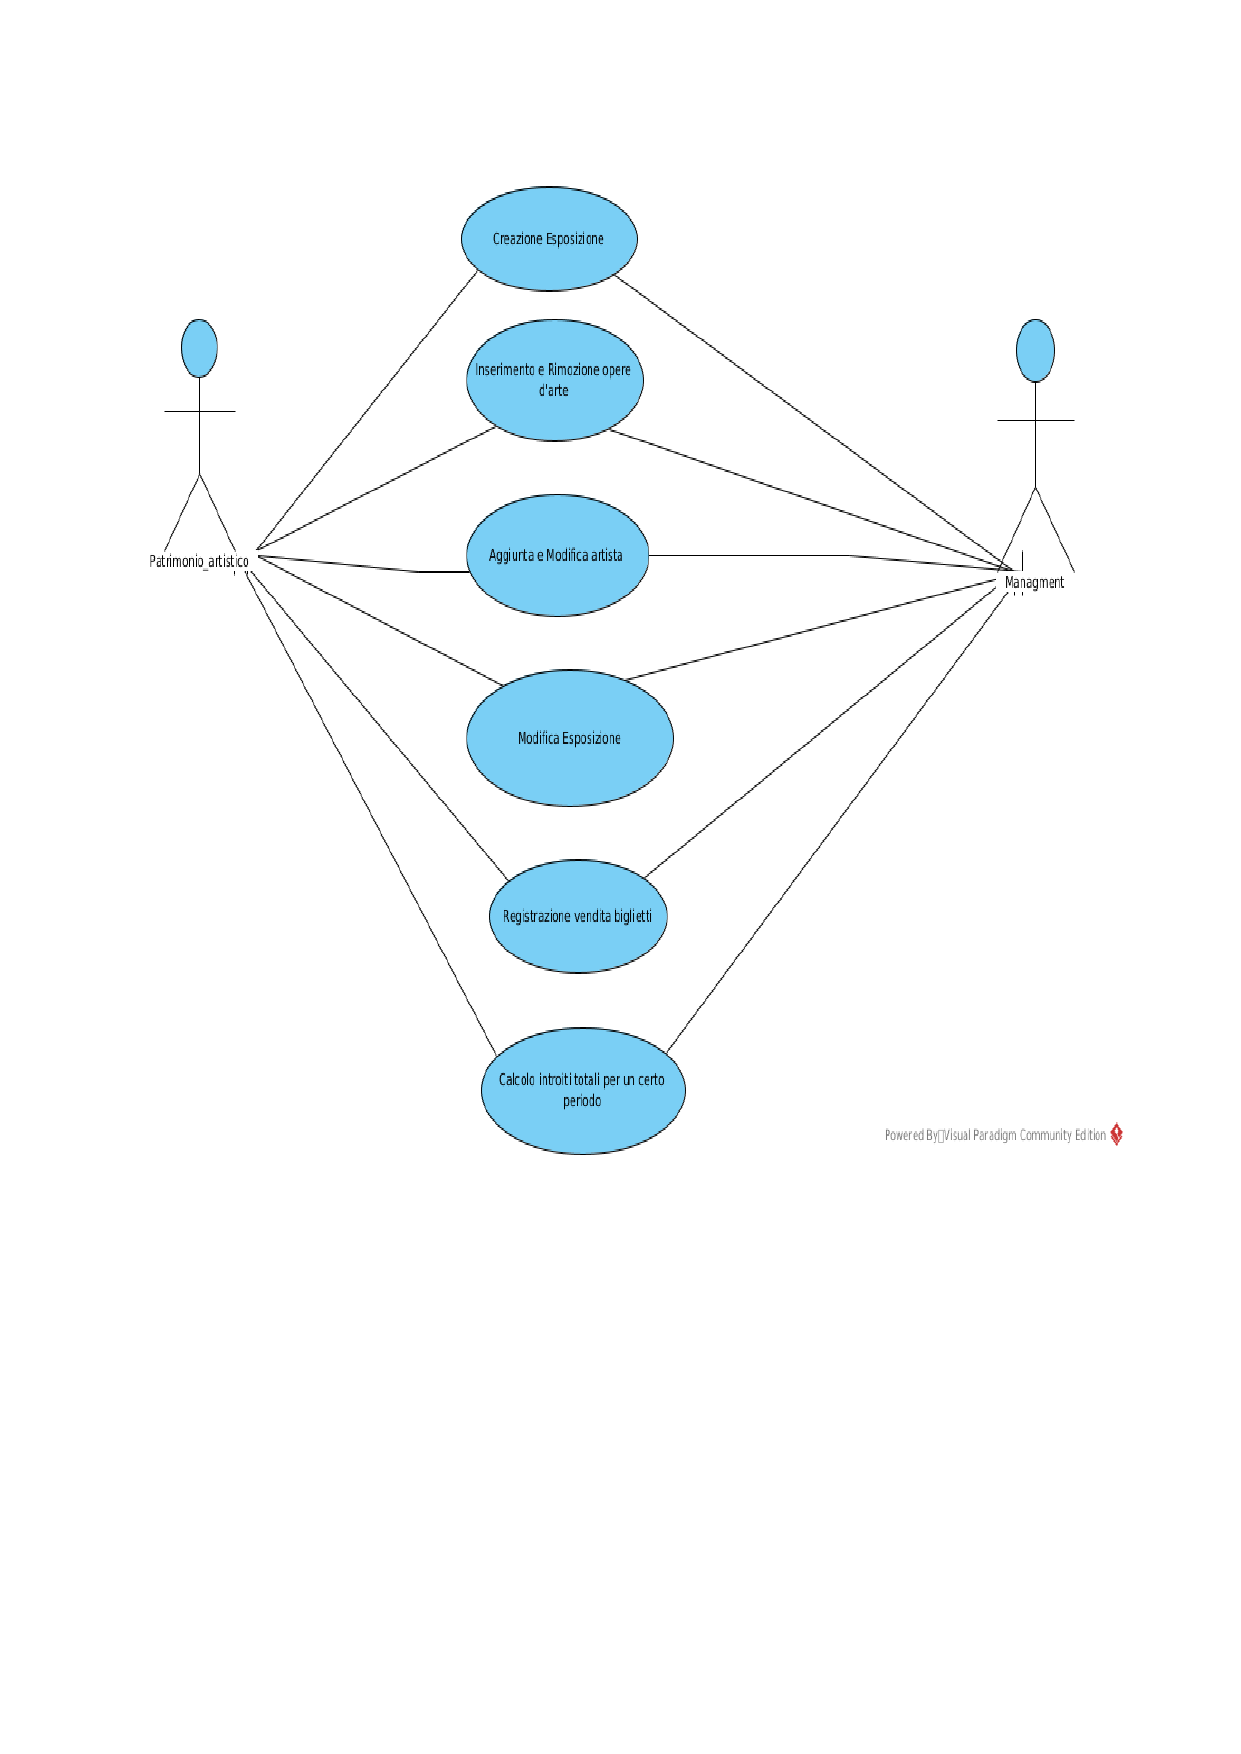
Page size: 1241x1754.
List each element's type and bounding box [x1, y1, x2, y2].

picture [122, 184, 1127, 1160]
